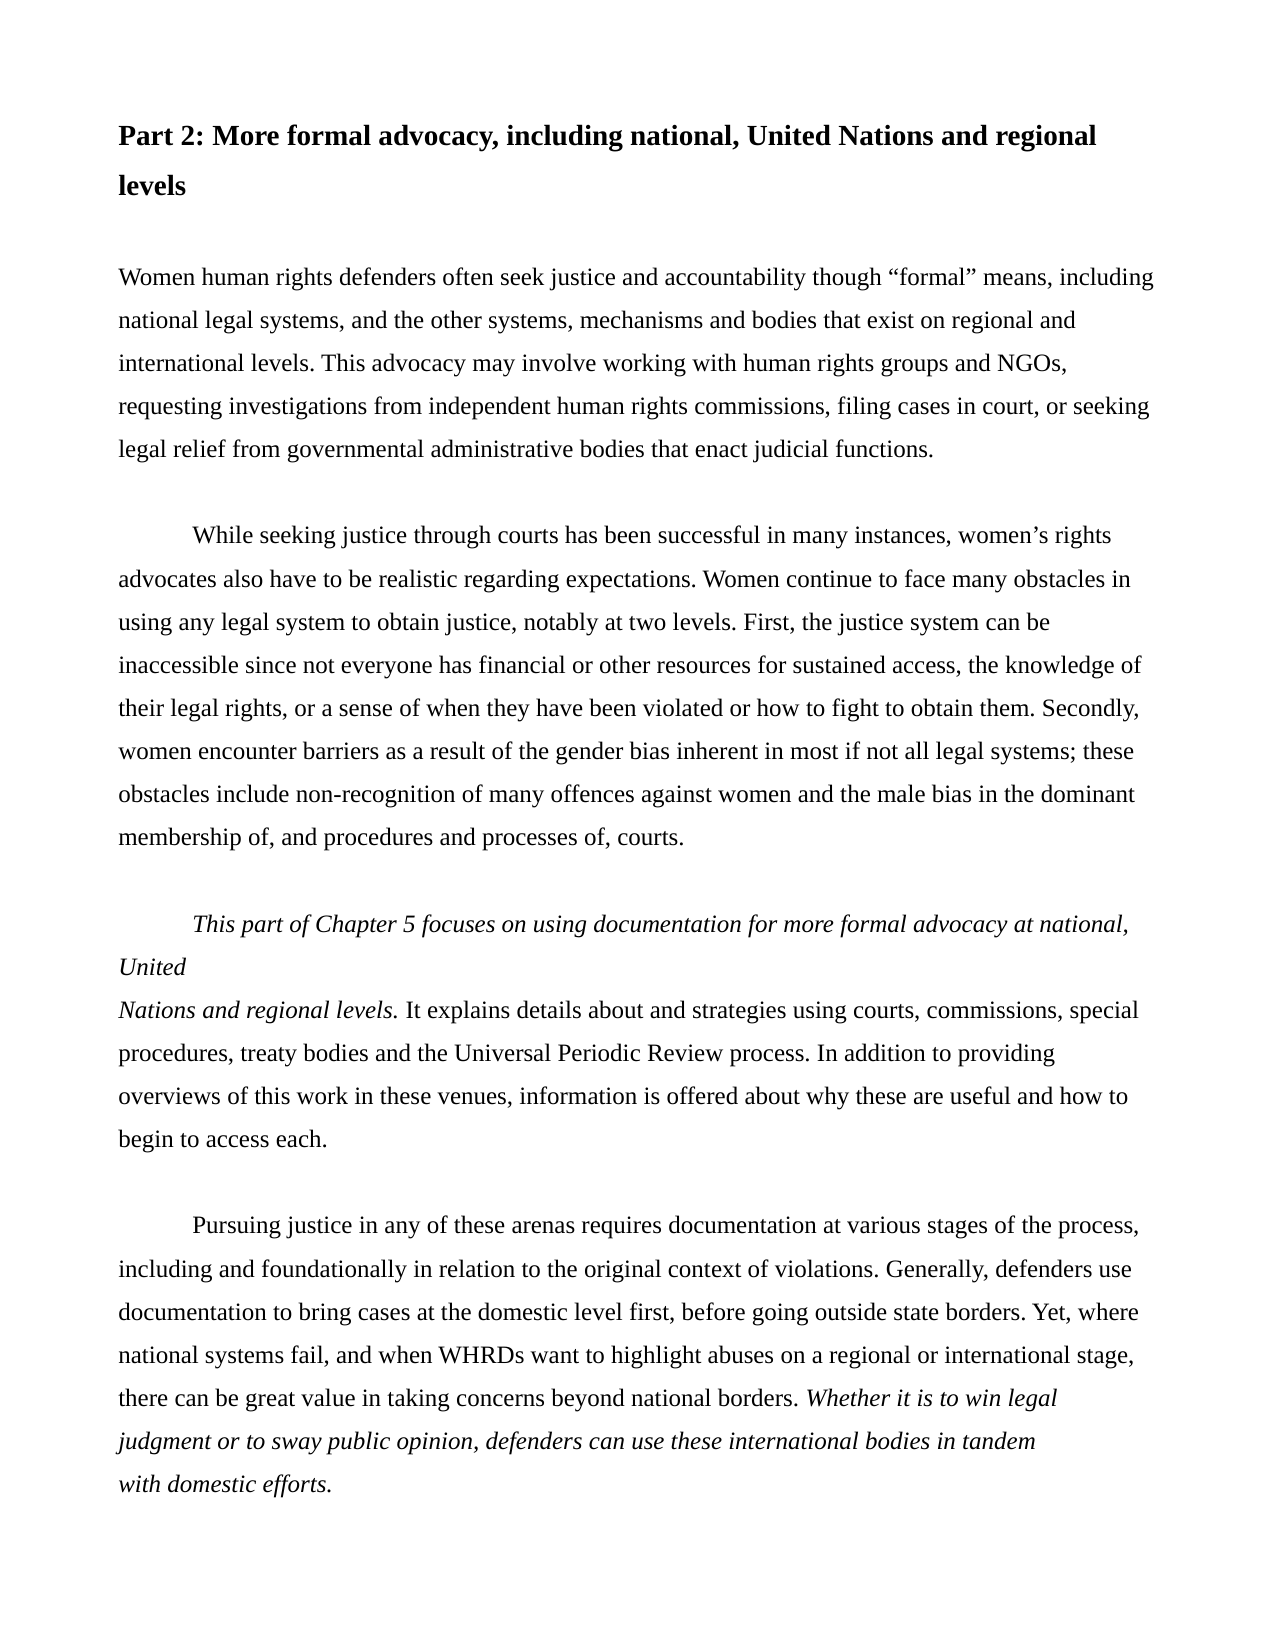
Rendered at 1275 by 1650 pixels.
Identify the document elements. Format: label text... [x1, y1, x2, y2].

text with domestic efforts. [118, 1469, 1157, 1498]
text Part 2: More formal advocacy, including national, United Nations and regional levels [118, 118, 1157, 202]
text national legal systems, and the other systems, mechanisms and bodies that exist on regional and international levels. This advocacy may involve working with human rights groups and NGOs, requesting investigations from independent human rights commissions, filing cases in court, or seeking legal relief from governmental administrative bodies that enact judicial functions. [118, 305, 1157, 463]
text While seeking justice through courts has been successful in many instances, women’s rights advocates also have to be realistic regarding expectations. Women continue to face many obstacles in using any legal system to obtain justice, notably at two levels. First, the justice system can be inaccessible since not everyone has financial or other resources for sustained access, the knowledge of their legal rights, or a sense of when they have been violated or how to fight to obtain them. Secondly, women encounter barriers as a result of the gender bias inherent in most if not all legal systems; these obstacles include non-recognition of many offences against women and the male bias in the dominant membership of, and procedures and processes of, courts. [118, 521, 1157, 851]
text Women human rights defenders often seek justice and accountability though “formal” means, including [118, 262, 1157, 291]
text Pursuing justice in any of these arenas requires documentation at various stages of the process, including and foundationally in relation to the original context of violations. Generally, defenders use documentation to bring cases at the domestic level first, before going outside state borders. Yet, where national systems fail, and when WHRDs want to highlight abuses on a regional or international stage, there can be great value in taking concerns beyond national borders. Whether it is to win legal judgment or to sway public opinion, defenders can use these international bodies in tandem [118, 1211, 1157, 1455]
text This part of Chapter 5 focuses on using documentation for more formal advocacy at national, United [118, 909, 1157, 981]
text procedures, treaty bodies and the Universal Periodic Review process. In addition to providing overviews of this work in these venues, information is offered about why these are useful and how to begin to access each. [118, 1038, 1157, 1153]
text Nations and regional levels. It explains details about and strategies using courts, commissions, special [118, 995, 1157, 1024]
